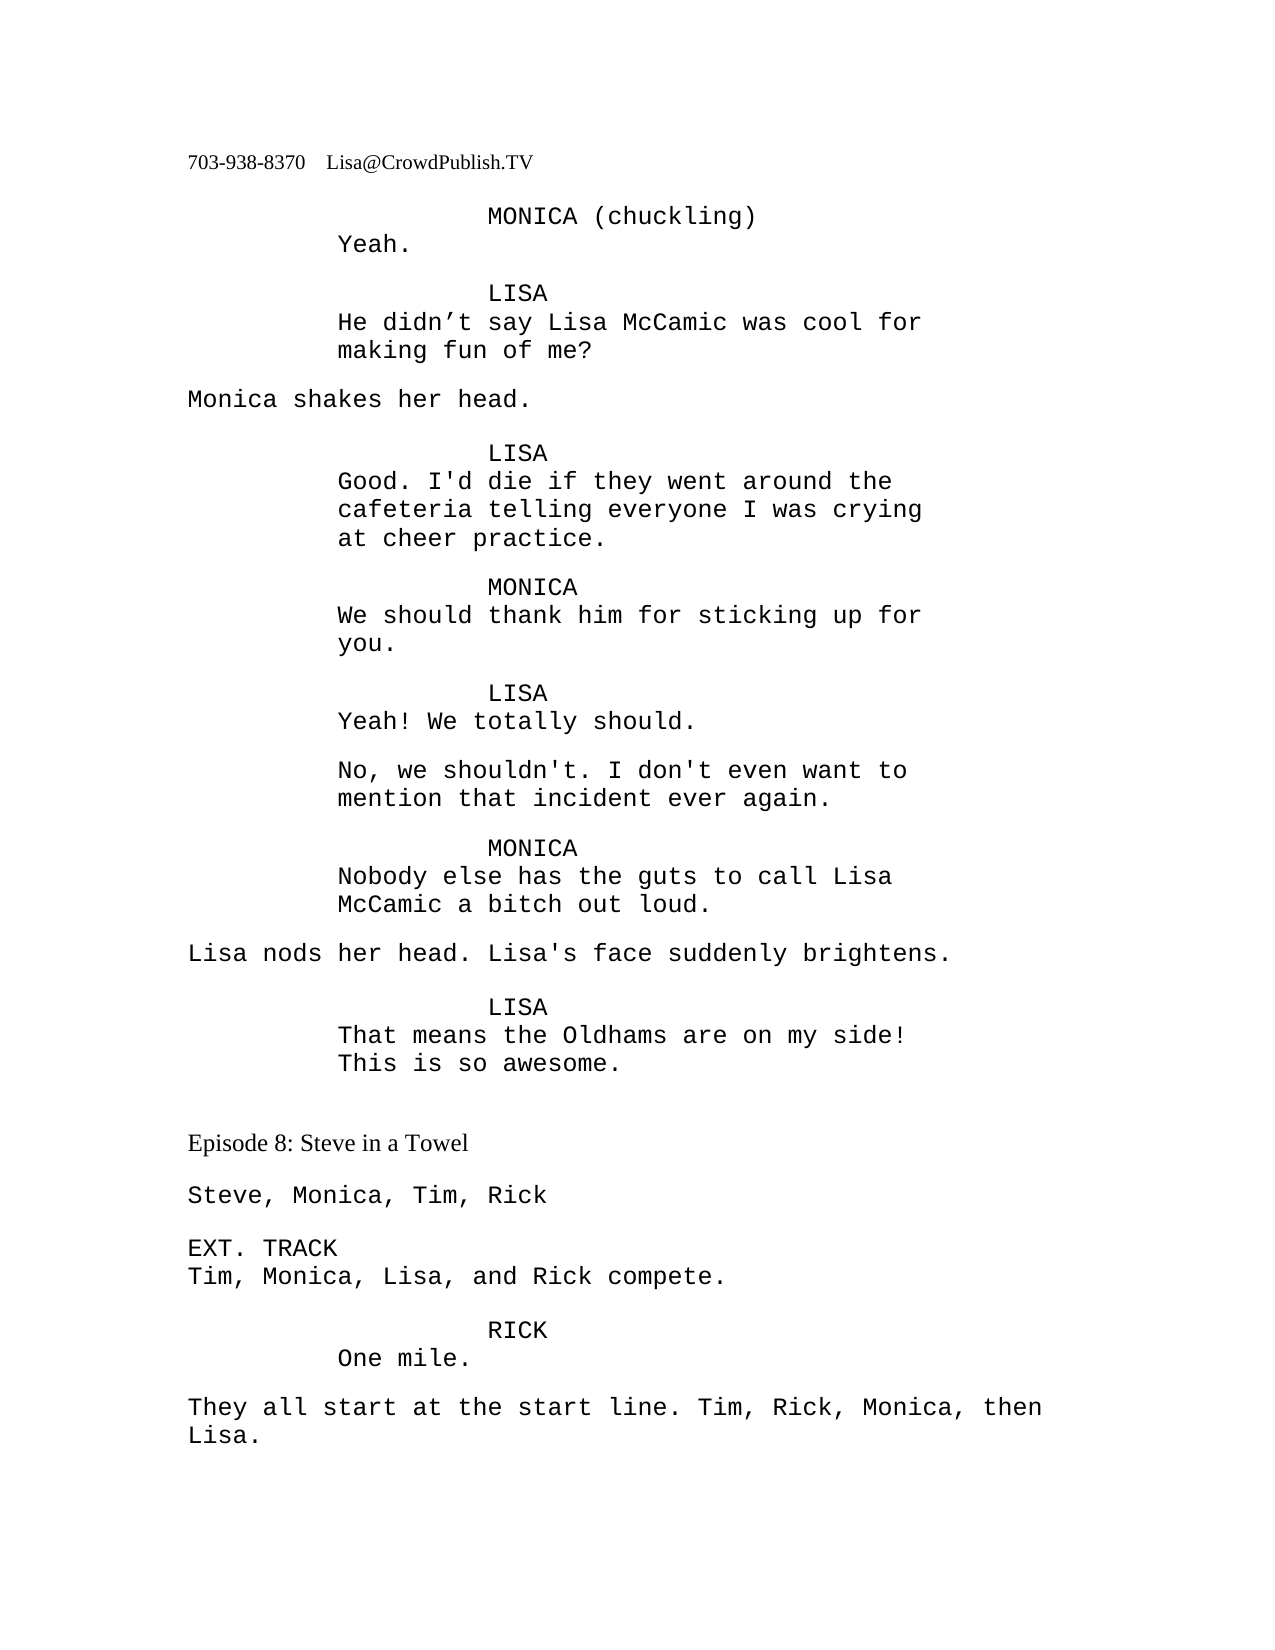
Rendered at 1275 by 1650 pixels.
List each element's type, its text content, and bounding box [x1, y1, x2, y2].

text LISA [187, 281, 1087, 309]
subtitle Episode 8: Steve in a Towel [187, 1128, 1087, 1157]
text We should thank him for sticking up for you. [337, 603, 937, 659]
text Yeah! We totally should. [337, 708, 937, 737]
text LISA [187, 680, 1087, 708]
text LISA [187, 440, 1087, 468]
text MONICA [187, 574, 1087, 603]
text RICK [187, 1317, 1087, 1346]
subtitle Steve, Monica, Tim, Rick [187, 1182, 1087, 1211]
text LISA [187, 994, 1087, 1023]
text Tim, Monica, Lisa, and Rick compete. [187, 1264, 1087, 1292]
text He didn’t say Lisa McCamic was cool for making fun of me? [337, 309, 937, 366]
text Monica shakes her head. [187, 387, 1087, 415]
text They all start at the start line. Tim, Rick, Monica, then Lisa. [187, 1395, 1087, 1451]
text Good. I'd die if they went around the cafeteria telling everyone I was crying at cheer practice. [337, 468, 937, 553]
text MONICA [187, 835, 1087, 863]
text Nobody else has the guts to call Lisa McCamic a bitch out loud. [337, 863, 937, 920]
text That means the Oldhams are on my side! This is so awesome. [337, 1023, 937, 1079]
subtitle EXT. TRACK [187, 1236, 1087, 1264]
text Lisa nods her head. Lisa's face suddenly brightens. [187, 941, 1087, 969]
text No, we shouldn't. I don't even want to mention that incident ever again. [337, 758, 937, 814]
text MONICA (chuckling) [187, 203, 1087, 232]
text Yeah. [337, 232, 937, 260]
text One mile. [337, 1346, 937, 1374]
